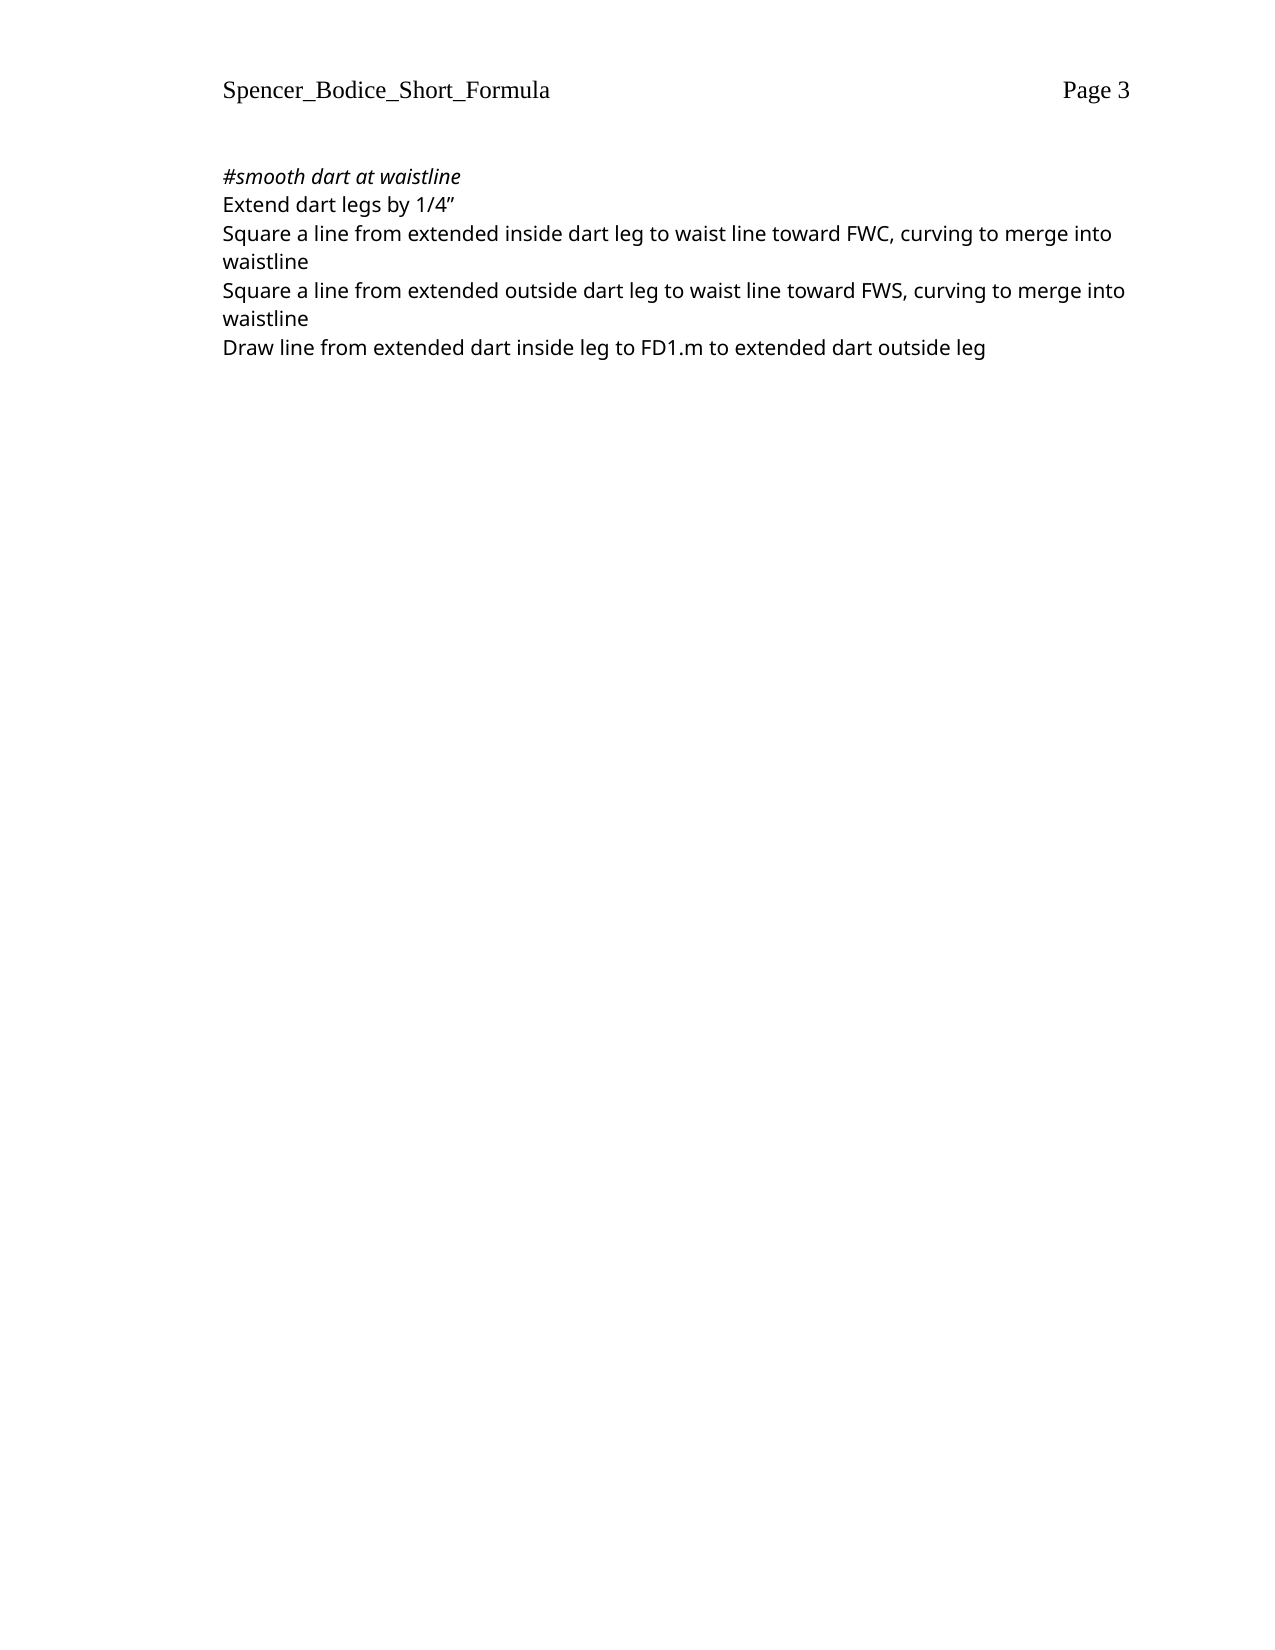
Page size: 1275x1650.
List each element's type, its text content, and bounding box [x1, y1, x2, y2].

text Square a line from extended outside dart leg to waist line toward FWS, curving to merge into waistline [222, 276, 1158, 333]
text Square a line from extended inside dart leg to waist line toward FWC, curving to merge into waistline [222, 219, 1158, 276]
text Extend dart legs by 1/4” [222, 191, 1158, 219]
text Draw line from extended dart inside leg to FD1.m to extended dart outside leg [222, 333, 1158, 361]
text #smooth dart at waistline [222, 162, 1158, 191]
